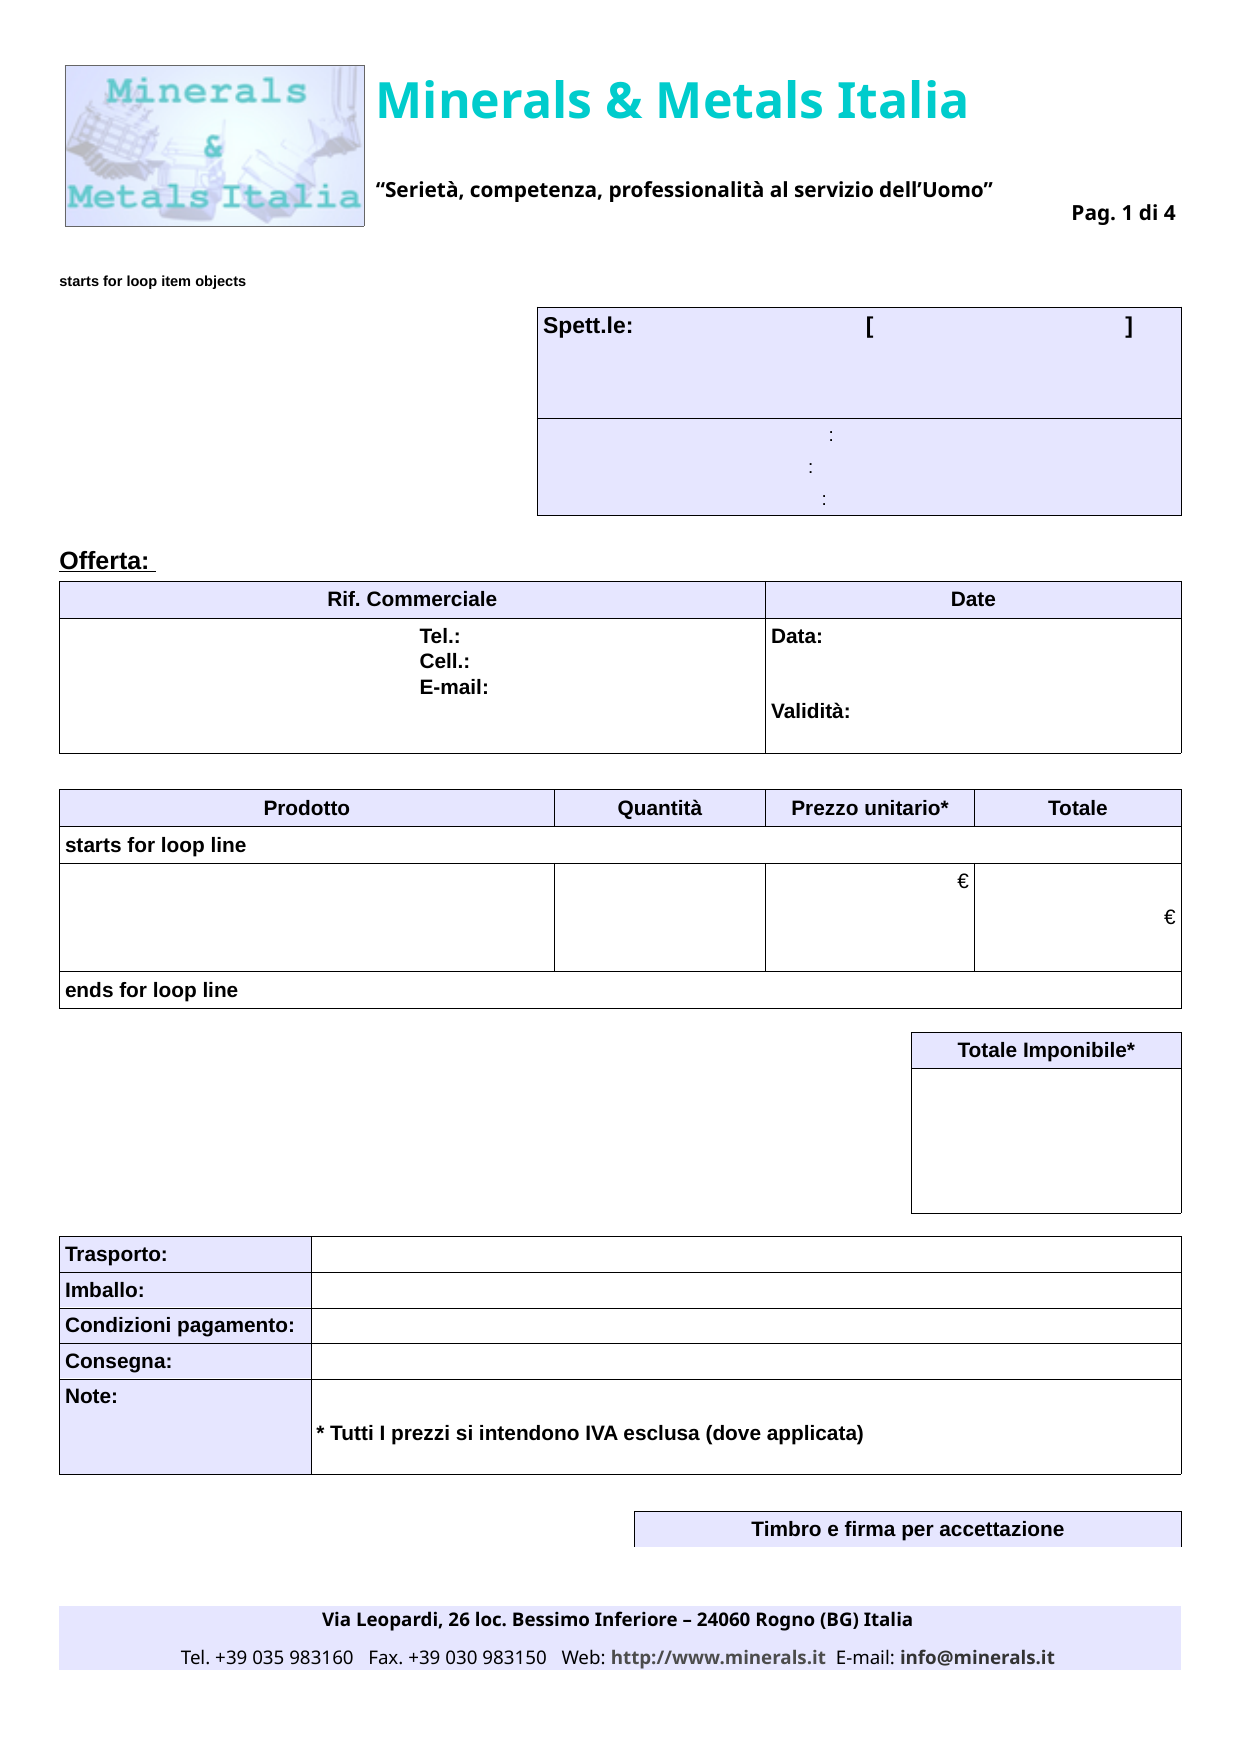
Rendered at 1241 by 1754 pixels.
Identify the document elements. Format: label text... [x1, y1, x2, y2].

text <setLang(item.partner_id.lang or 'it_IT')> [59, 290, 1181, 307]
table_cell Date [766, 582, 1181, 618]
table_header Spett.le: <item.partner_id.name> [<item.partner_id.mexal_c>] <item.partner_id.street> <item.partner_id.zip> <item.partner_id.city> [538, 308, 1181, 418]
table_cell <item.note> * Tutti I prezzi si intendono IVA esclusa (dove applicata) <"**%s"%(item.footer_annotation_text) if item.footer_annotation_text else ""> [312, 1380, 1181, 1474]
table_cell starts for loop line [60, 827, 1181, 863]
table_cell <item.payment_term.name if item.payment_term else "Non specificato"> [312, 1309, 1181, 1343]
table_header Prodotto [60, 790, 554, 826]
table_header Quantità [555, 790, 765, 826]
table_cell <line.price_subtotal> € [975, 864, 1181, 971]
table_cell Imballo: [60, 1273, 311, 1307]
table_cell Tel.: <item.user_id.phone> Cell.: <item.user_id.mobile> E-mail: <item.user_id.email> [414, 619, 765, 753]
table_cell <"[%s] " % (item.incoterm.name) if item.incoterm else ""><item.delivery_note> [312, 1344, 1181, 1378]
table_cell <"[%s] " % (line.product_id.default_code, ) if item.with_default_code else ""><line.product_id.name> <"**" if line.footer_annotation else ""> [60, 864, 554, 971]
picture [66, 66, 364, 226]
table_cell <item.package> [312, 1273, 1181, 1307]
table_header Totale [975, 790, 1181, 826]
table_header Prezzo unitario* [766, 790, 974, 826]
table_header Trasporto: [60, 1237, 311, 1272]
table_cell Note: [60, 1380, 311, 1474]
text starts for loop item objects [59, 273, 1181, 290]
table_header [59, 307, 537, 418]
table_header Totale Imponibile* [912, 1033, 1181, 1068]
table_cell Rif. Commerciale [60, 582, 765, 618]
table_header Timbro e firma per accettazione [635, 1512, 1181, 1547]
table_cell Consegna: [60, 1344, 311, 1378]
table_cell <line.price_unit> € [766, 864, 974, 971]
table_header Offerta: <item.name> <"(SALVO IL VENDUTO NEL FRATTEMPO)" if item.only_not_sold else ""> [59, 539, 1181, 581]
table_cell <formatLang(line.product_uom_qty)> <line.product_uom.name> [555, 864, 765, 971]
table_cell Data: <formatLang(item.date_order, date=True) if item.date_order else ""> Validità: <formatLang(item.deadline_order, date=True) if item.deadline_order else ""> [766, 619, 1181, 753]
table_cell <get_label(item.partner_id,"phone")>: <item.partner_id.phone> <get_label(item.partner_id,"fax")>: <item.partner_id.fax> <get_label(item.partner_id,"email")>: <item.partner_id.email> [538, 419, 1181, 515]
table_header <item.transport> [312, 1237, 1181, 1272]
table_cell <formatLang(o.amount_total, currency_obj=o.pricelist_id.currency_id)> [912, 1069, 1181, 1212]
table_cell ends for loop line [60, 972, 1181, 1008]
table_cell <"Alla c/a: %s" % (item.client_order_ref, ) if item.client_order_ref else ""> [59, 418, 537, 515]
table_cell Condizioni pagamento: [60, 1309, 311, 1343]
table_cell <item.user_id.name> [60, 619, 414, 753]
